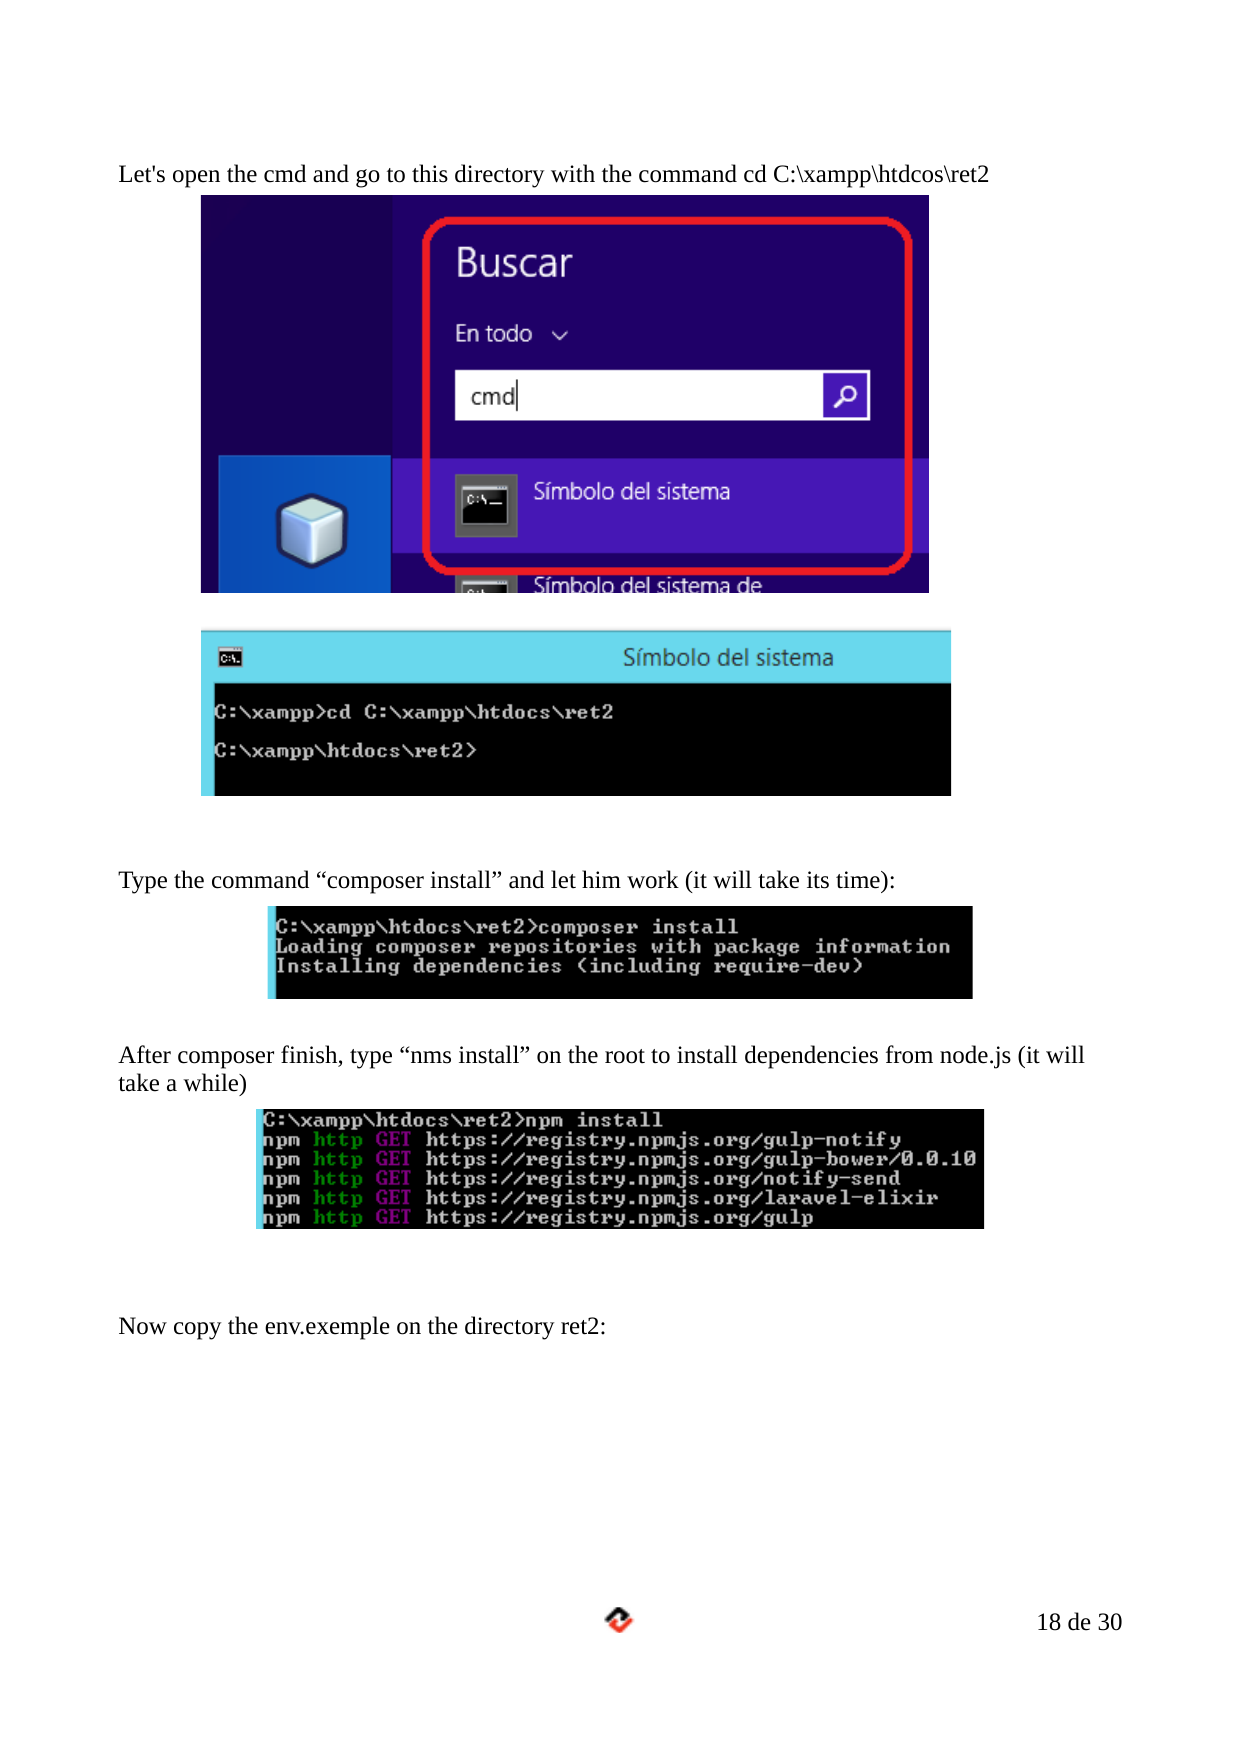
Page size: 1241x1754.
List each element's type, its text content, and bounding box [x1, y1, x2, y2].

text Now copy the env.exemple on the directory ret2: [118, 1311, 1122, 1369]
text Let's open the cmd and go to this directory with the command cd C:\xampp\htdcos\ret2 [118, 159, 1122, 621]
text Type the command “composer install” and let him work (it will take its time): [118, 836, 1122, 894]
text After composer finish, type “nms install” on the root to install dependencies from node.js (it will take a while) [118, 1040, 1122, 1097]
